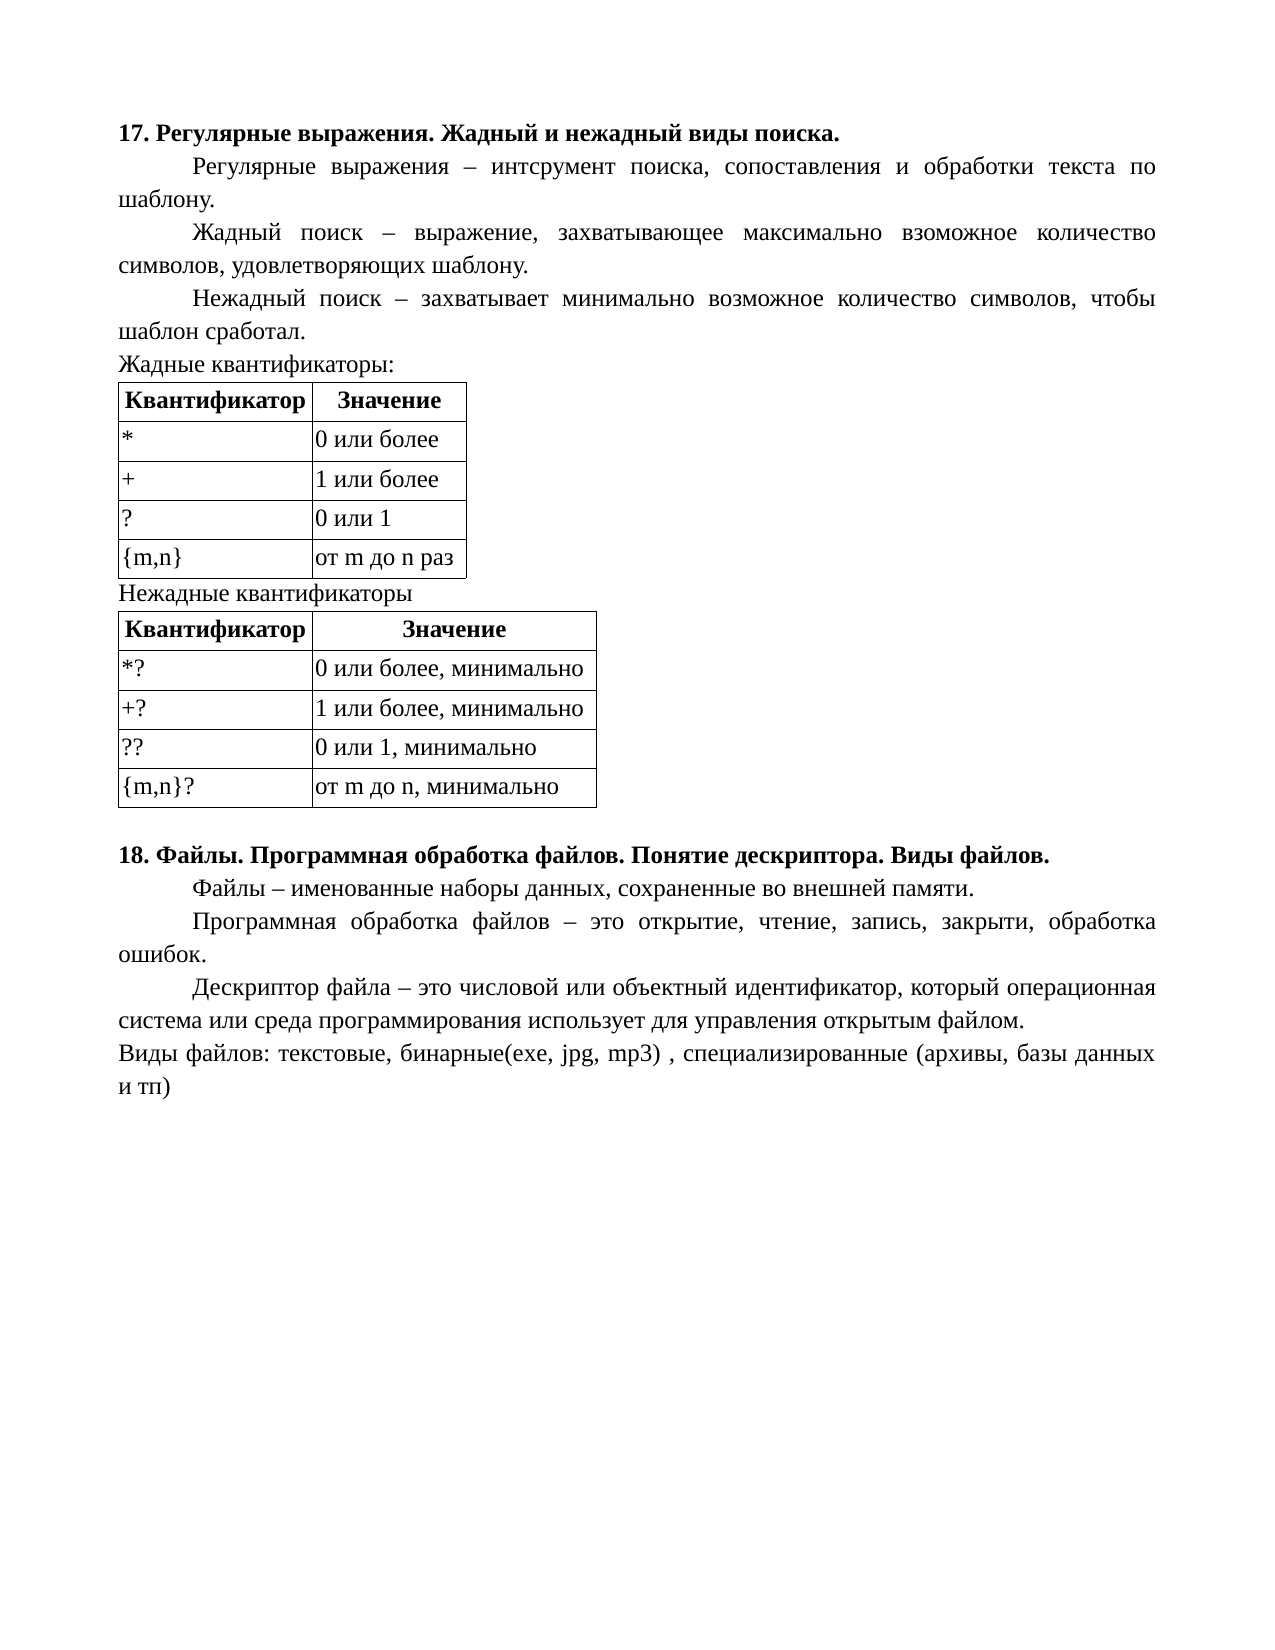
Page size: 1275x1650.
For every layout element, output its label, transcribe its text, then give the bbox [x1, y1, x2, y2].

table_header Значение [313, 383, 466, 421]
table_cell ? [119, 501, 312, 539]
table_cell *? [119, 651, 312, 689]
table_cell 1 или более, минимально [313, 691, 596, 729]
text Нежадные квантификаторы [118, 578, 1157, 607]
table_cell +? [119, 691, 312, 729]
table_header Квантификатор [119, 383, 312, 421]
table_cell ?? [119, 730, 312, 768]
text Жадный поиск – выражение, захватывающее максимально взоможное количество символов, удовлетворяющих шаблону. [118, 217, 1157, 279]
text Программная обработка файлов – это открытие, чтение, запись, закрыти, обработка ошибок. [118, 906, 1157, 968]
text 17. Регулярные выражения. Жадный и нежадный виды поиска. [118, 118, 1157, 147]
table_cell 0 или более [313, 422, 466, 461]
text Жадные квантификаторы: [118, 349, 1157, 378]
text Дескриптор файла – это числовой или объектный идентификатор, который операционная система или среда программирования использует для управления открытым файлом. [118, 972, 1157, 1034]
table_cell от m до n раз [313, 540, 466, 578]
table_cell 1 или более [313, 462, 466, 500]
table_cell {m,n} [119, 540, 312, 578]
table_cell 0 или более, минимально [313, 651, 596, 689]
table_cell от m до n, минимально [313, 769, 596, 807]
table_cell + [119, 462, 312, 500]
table_cell * [119, 422, 312, 461]
table_header Квантификатор [119, 612, 312, 650]
table_cell 0 или 1 [313, 501, 466, 539]
text 18. Файлы. Программная обработка файлов. Понятие дескриптора. Виды файлов. [118, 840, 1157, 869]
table_cell {m,n}? [119, 769, 312, 807]
text Виды файлов: текстовые, бинарные(exe, jpg, mp3) , специализированные (архивы, базы данных и тп) [118, 1038, 1157, 1100]
text Регулярные выражения – интсрумент поиска, сопоставления и обработки текста по шаблону. [118, 151, 1157, 213]
table_cell 0 или 1, минимально [313, 730, 596, 768]
table_header Значение [313, 612, 596, 650]
text Нежадный поиск – захватывает минимально возможное количество символов, чтобы шаблон сработал. [118, 283, 1157, 345]
text Файлы – именованные наборы данных, сохраненные во внешней памяти. [118, 873, 1157, 902]
